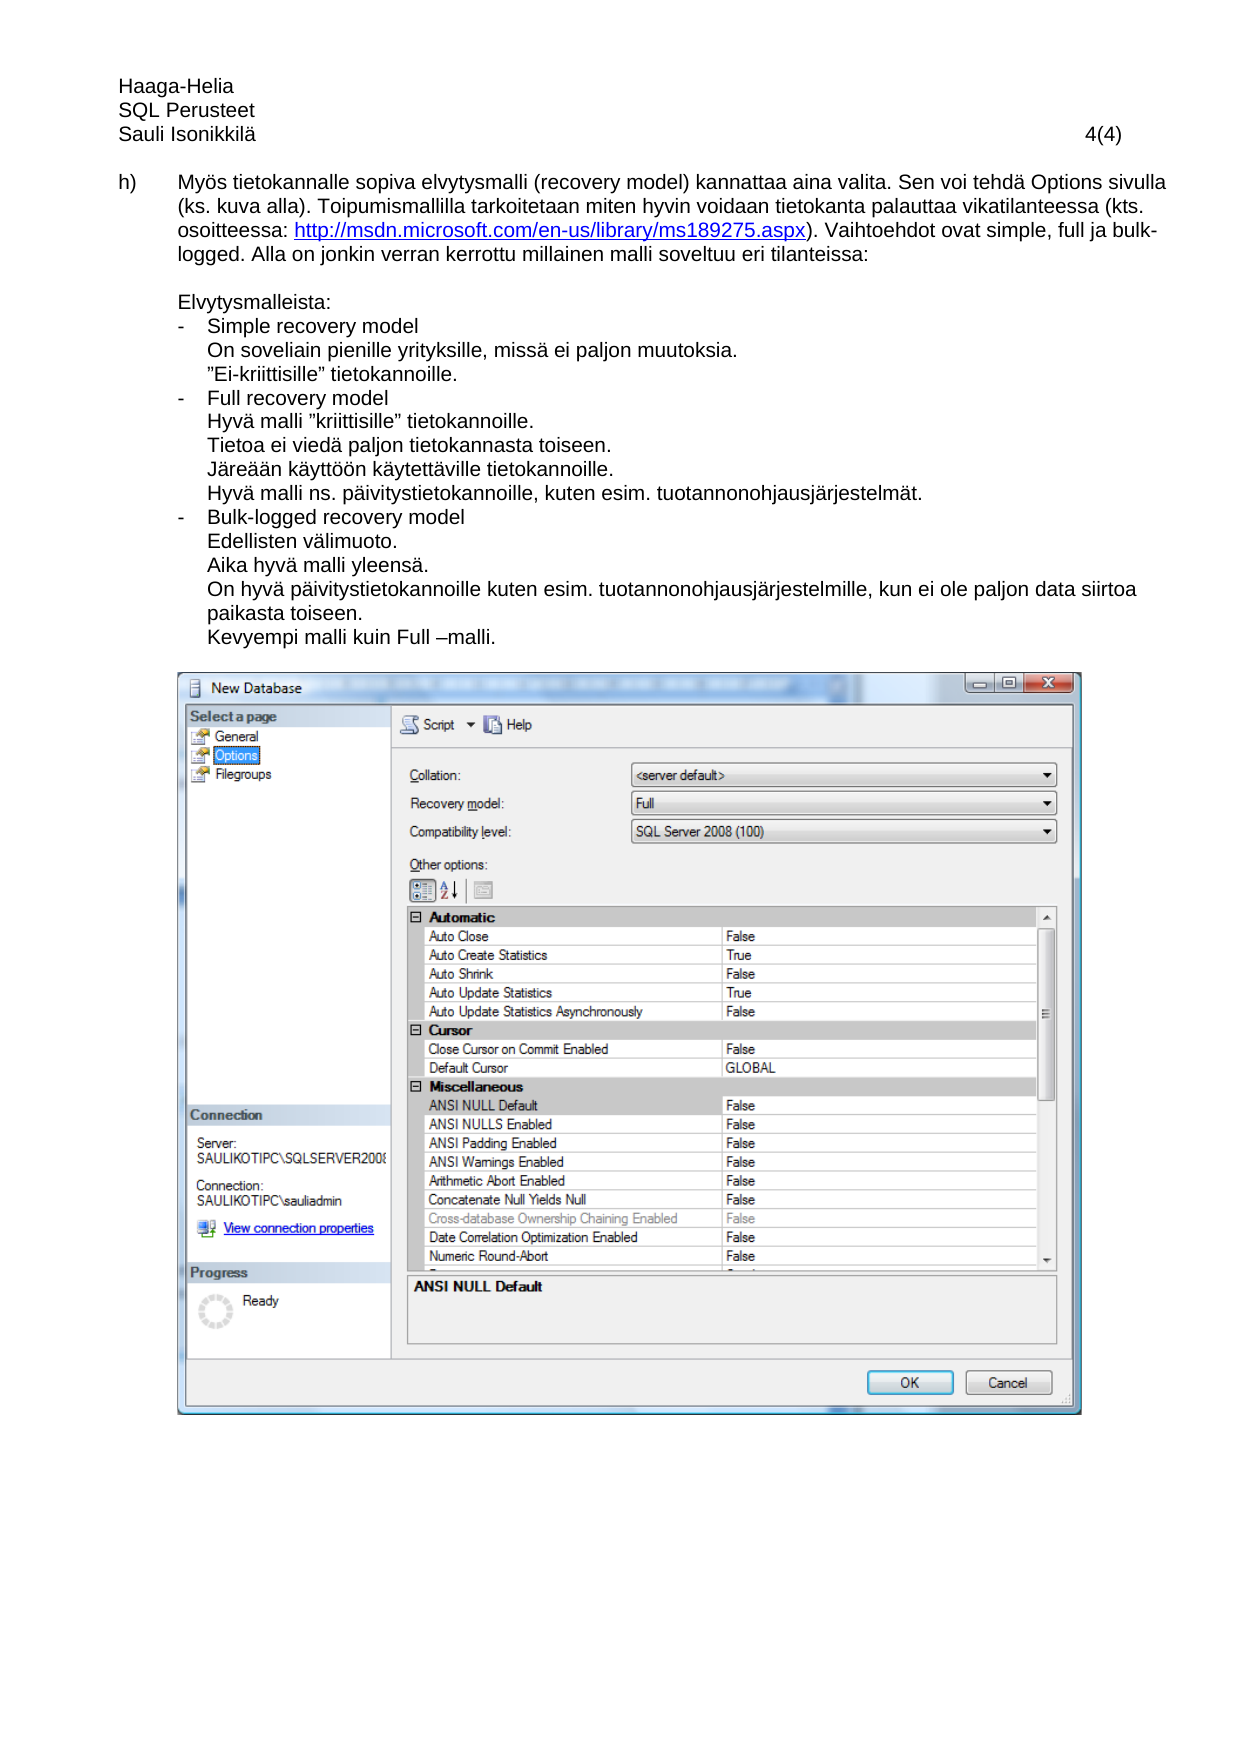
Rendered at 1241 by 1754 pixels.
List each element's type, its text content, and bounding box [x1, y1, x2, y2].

text h) Myös tietokannalle sopiva elvytysmalli (recovery model) kannattaa aina valita. Sen voi tehdä Options sivulla (ks. kuva alla). Toipumismallilla tarkoitetaan miten hyvin voidaan tietokanta palauttaa vikatilanteessa (kts. osoitteessa: http://msdn.microsoft.com/en-us/library/ms189275.aspx). Vaihtoehdot ovat simple, full ja bulk-logged. Alla on jonkin verran kerrottu millainen malli soveltuu eri tilanteissa: [118, 170, 1181, 266]
picture [177, 672, 1082, 1415]
text - Simple recovery model On soveliain pienille yrityksille, missä ei paljon muutoksia. ”Ei-kriittisille” tietokannoille. [177, 313, 1181, 385]
text - Bulk-logged recovery model Edellisten välimuoto. Aika hyvä malli yleensä. On hyvä päivitystietokannoille kuten esim. tuotannonohjausjärjestelmille, kun ei ole paljon data siirtoa paikasta toiseen. Kevyempi malli kuin Full –malli. [177, 505, 1181, 649]
text Elvytysmalleista: [177, 289, 1181, 313]
text - Full recovery model Hyvä malli ”kriittisille” tietokannoille. Tietoa ei viedä paljon tietokannasta toiseen. Järeään käyttöön käytettäville tietokannoille. Hyvä malli ns. päivitystietokannoille, kuten esim. tuotannonohjausjärjestelmät. [177, 385, 1181, 505]
